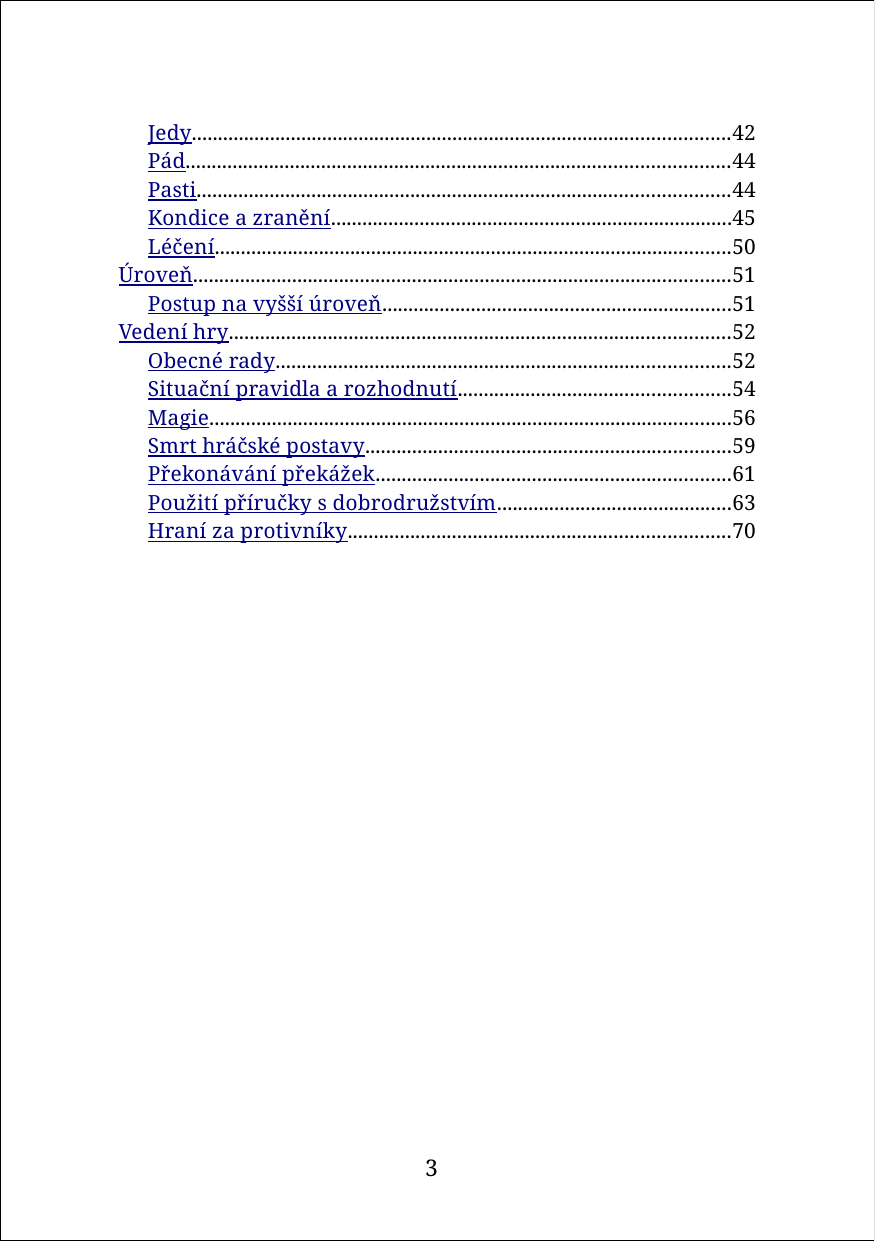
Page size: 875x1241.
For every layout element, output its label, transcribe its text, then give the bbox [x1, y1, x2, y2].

text Magie 56 [148, 403, 756, 431]
text Hraní za protivníky 70 [148, 516, 756, 545]
text Použití příručky s dobrodružstvím 63 [148, 488, 756, 516]
text Pád 44 [148, 147, 756, 175]
text Obecné rady 52 [148, 346, 756, 374]
text Překonávání překážek 61 [148, 459, 756, 488]
text Léčení 50 [148, 232, 756, 260]
text Pasti 44 [148, 175, 756, 203]
text Situační pravidla a rozhodnutí 54 [148, 374, 756, 403]
text Postup na vyšší úroveň 51 [148, 289, 756, 317]
text Kondice a zranění 45 [148, 203, 756, 232]
text Smrt hráčské postavy 59 [148, 431, 756, 459]
text Úroveň 51 [118, 260, 756, 289]
text Vedení hry 52 [118, 317, 756, 346]
text Jedy 42 [148, 118, 756, 147]
